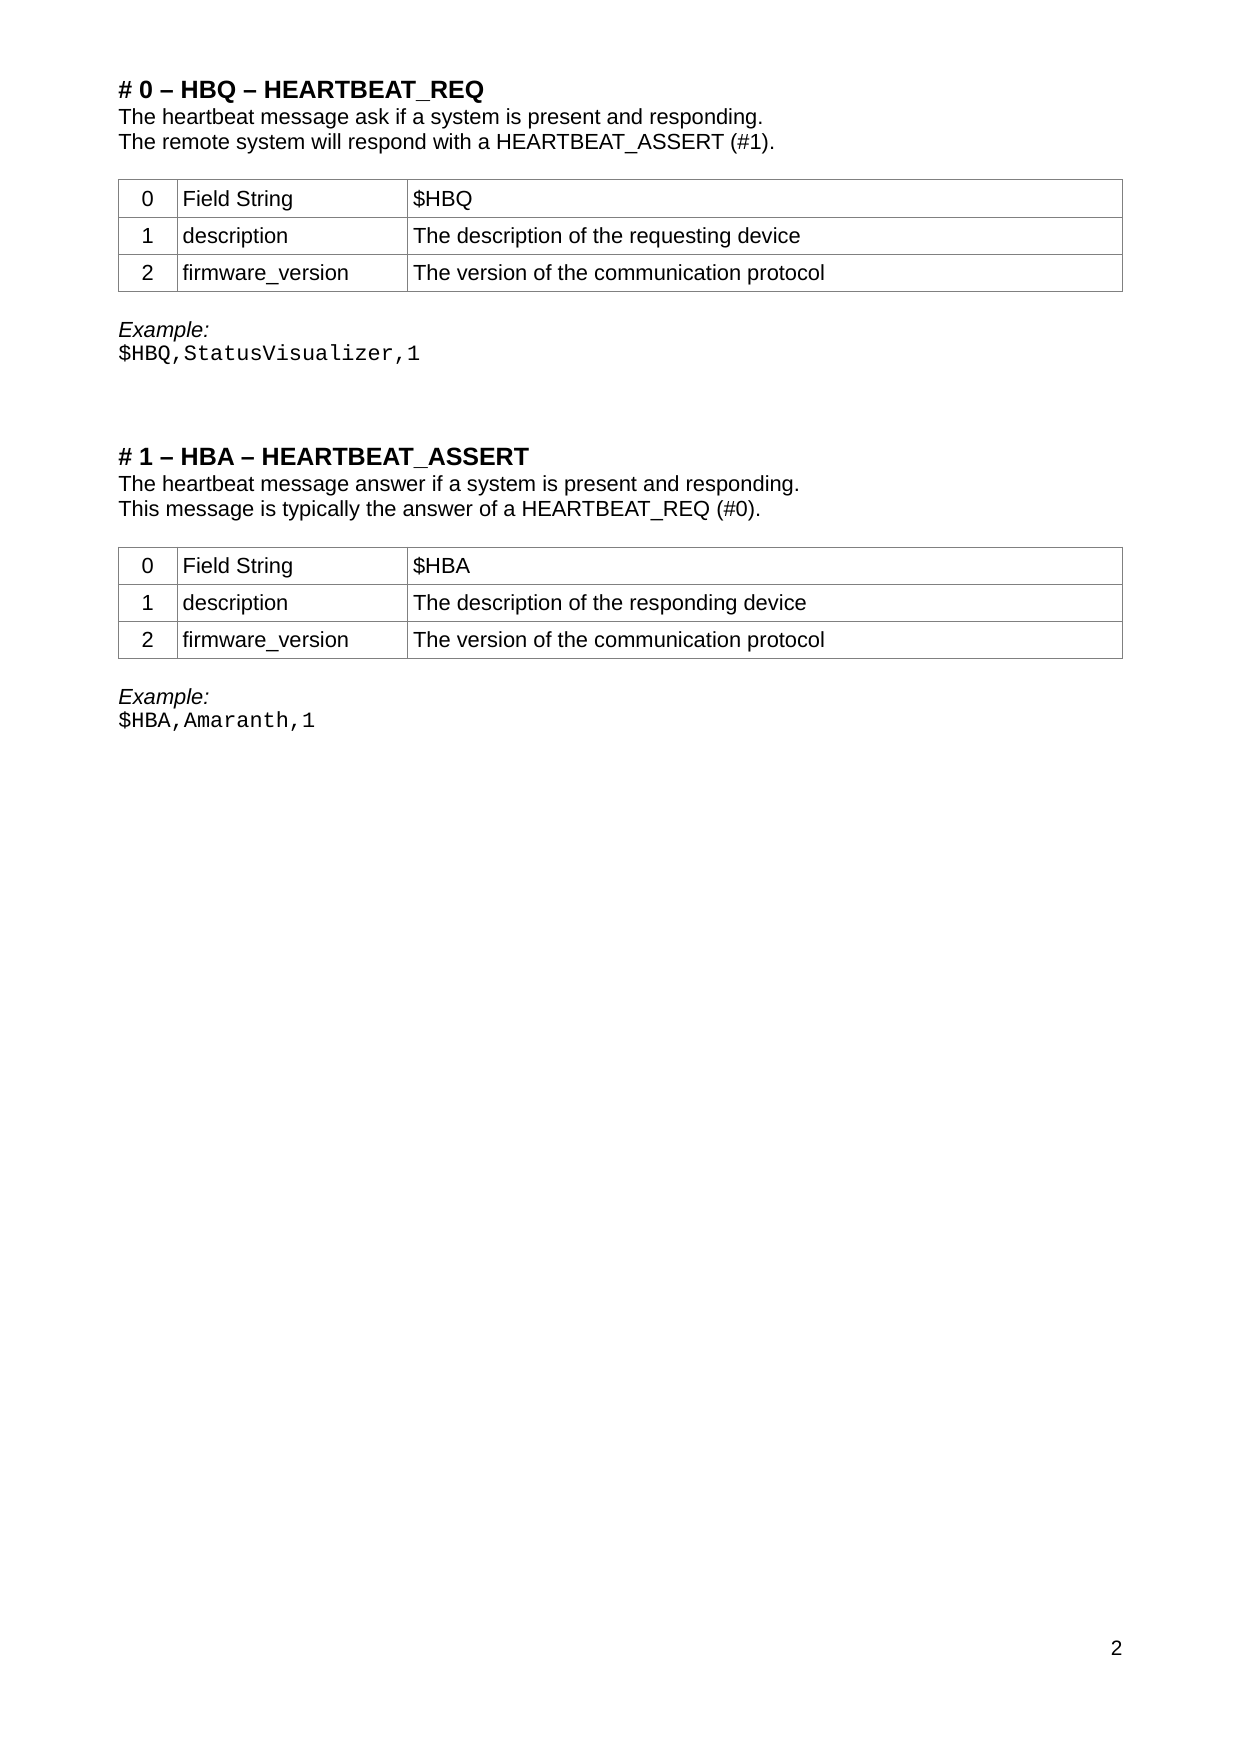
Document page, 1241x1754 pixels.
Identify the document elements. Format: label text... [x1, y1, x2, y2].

text $HBQ,StatusVisualizer,1 [118, 342, 1122, 367]
table_header $HBA [408, 548, 1122, 584]
table_cell firmware_version [178, 255, 407, 291]
table_header $HBQ [408, 180, 1122, 217]
text # 0 – HBQ – HEARTBEAT_REQ [118, 75, 1122, 104]
table_cell description [178, 585, 407, 621]
table_cell 1 [119, 218, 177, 254]
table_cell The version of the communication protocol [408, 622, 1122, 658]
table_header Field String [178, 180, 407, 217]
table_cell description [178, 218, 407, 254]
table_header Field String [178, 548, 407, 584]
text Example: [118, 317, 1122, 342]
table_cell firmware_version [178, 622, 407, 658]
text Example: [118, 684, 1122, 709]
text # 1 – HBA – HEARTBEAT_ASSERT [118, 442, 1122, 471]
text $HBA,Amaranth,1 [118, 709, 1122, 734]
table_cell The description of the requesting device [408, 218, 1122, 254]
text The heartbeat message ask if a system is present and responding. [118, 104, 1122, 129]
table_cell 2 [119, 622, 177, 658]
table_header 0 [119, 180, 177, 217]
text The heartbeat message answer if a system is present and responding. [118, 471, 1122, 496]
table_cell The description of the responding device [408, 585, 1122, 621]
text The remote system will respond with a HEARTBEAT_ASSERT (#1). [118, 129, 1122, 154]
table_cell 1 [119, 585, 177, 621]
table_header 0 [119, 548, 177, 584]
table_cell 2 [119, 255, 177, 291]
table_cell The version of the communication protocol [408, 255, 1122, 291]
text This message is typically the answer of a HEARTBEAT_REQ (#0). [118, 496, 1122, 521]
